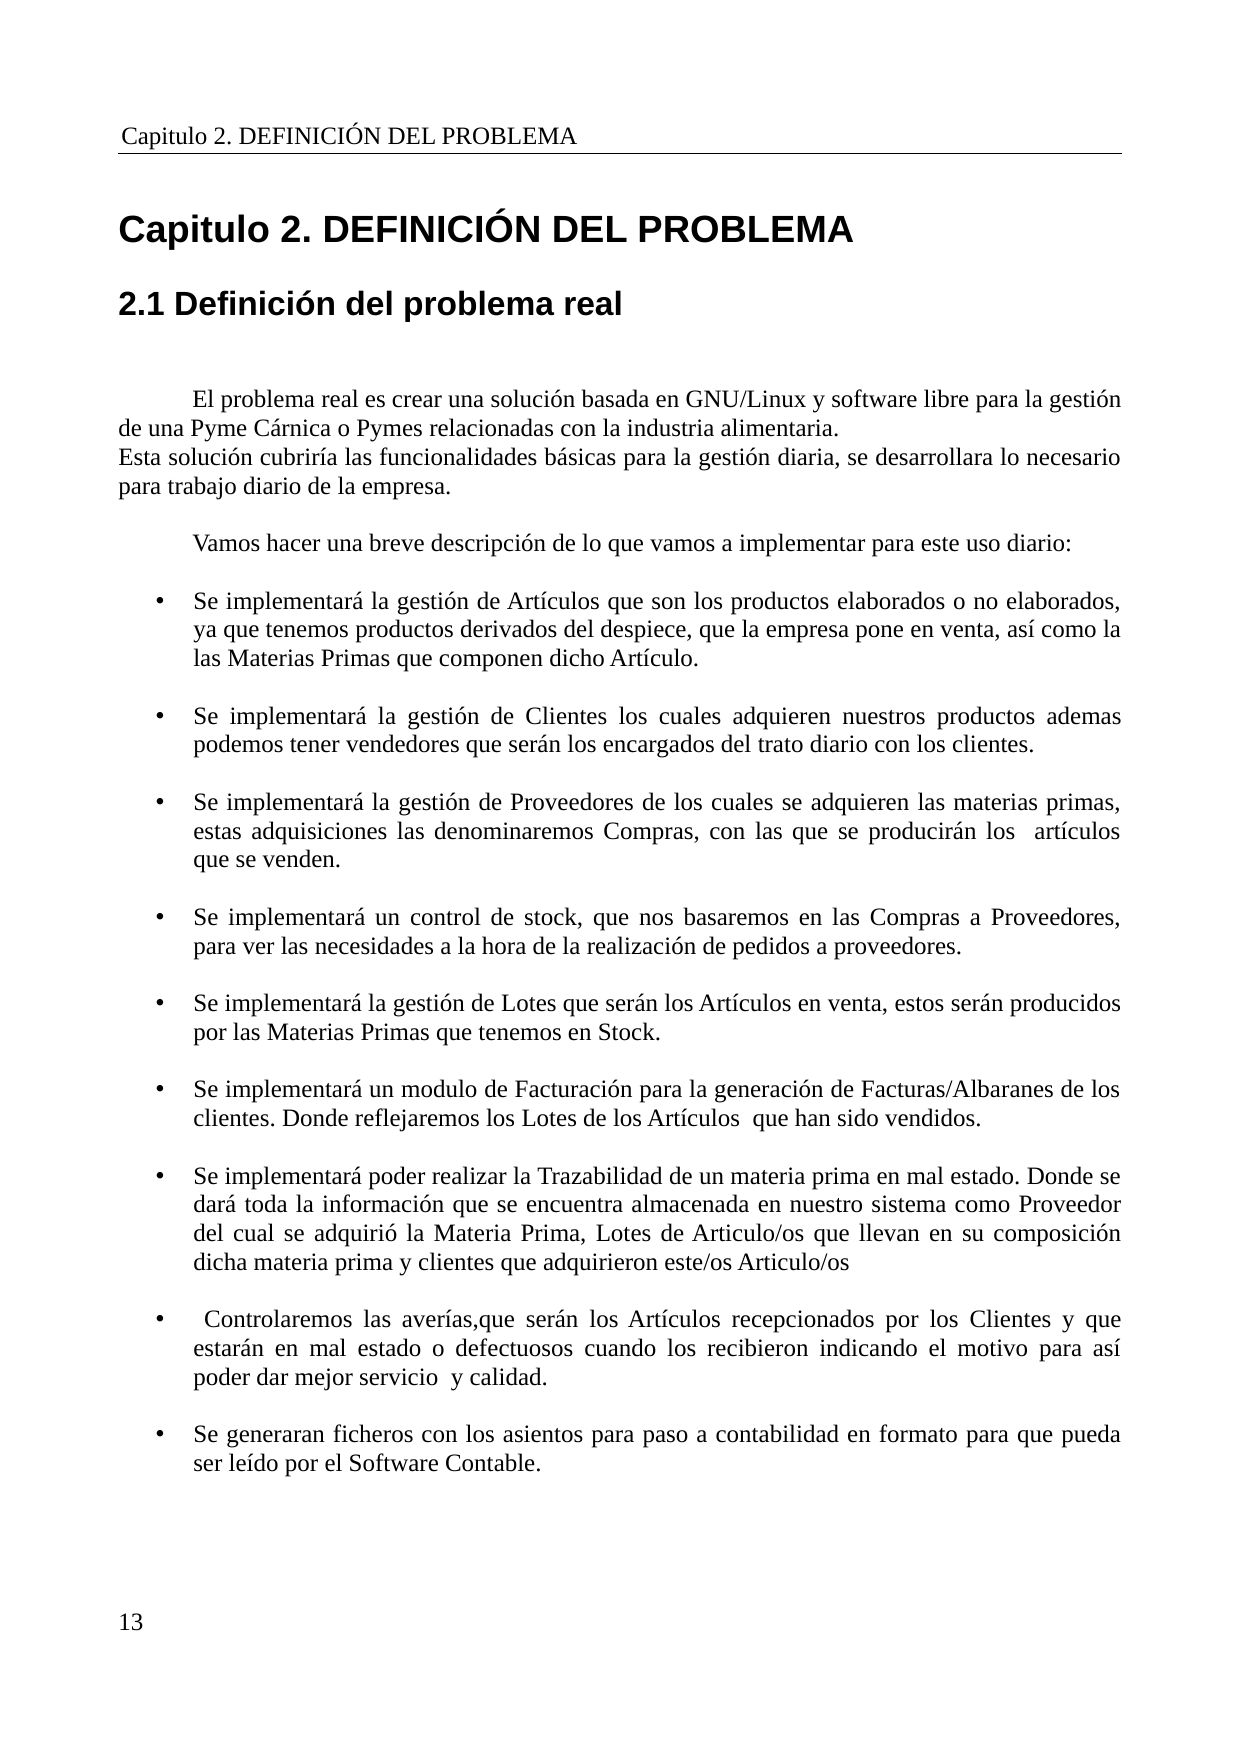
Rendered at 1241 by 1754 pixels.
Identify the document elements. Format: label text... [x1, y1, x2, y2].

list Se implementará un control de stock, que nos basaremos en las Compras a Proveedores, para ver las necesidades a la hora de la realización de pedidos a proveedores. [156, 902, 1122, 959]
text Esta solución cubriría las funcionalidades básicas para la gestión diaria, se desarrollara lo necesario para trabajo diario de la empresa. [118, 442, 1122, 499]
list Se implementará la gestión de Proveedores de los cuales se adquieren las materias primas, estas adquisiciones las denominaremos Compras, con las que se producirán los artículos que se venden. [156, 787, 1122, 873]
subtitle 2.1 Definición del problema real [118, 284, 1122, 323]
list Se implementará la gestión de Lotes que serán los Artículos en venta, estos serán producidos por las Materias Primas que tenemos en Stock. [156, 988, 1122, 1046]
list Se implementará la gestión de Clientes los cuales adquieren nuestros productos ademas podemos tener vendedores que serán los encargados del trato diario con los clientes. [156, 701, 1122, 758]
text El problema real es crear una solución basada en GNU/Linux y software libre para la gestión de una Pyme Cárnica o Pymes relacionadas con la industria alimentaria. [118, 384, 1122, 442]
list Controlaremos las averías,que serán los Artículos recepcionados por los Clientes y que estarán en mal estado o defectuosos cuando los recibieron indicando el motivo para así poder dar mejor servicio y calidad. [156, 1304, 1122, 1391]
list Se implementará poder realizar la Trazabilidad de un materia prima en mal estado. Donde se dará toda la información que se encuentra almacenada en nuestro sistema como Proveedor del cual se adquirió la Materia Prima, Lotes de Articulo/os que llevan en su composición dicha materia prima y clientes que adquirieron este/os Articulo/os [156, 1161, 1122, 1276]
list Se implementará la gestión de Artículos que son los productos elaborados o no elaborados, ya que tenemos productos derivados del despiece, que la empresa pone en venta, así como la las Materias Primas que componen dicho Artículo. [156, 586, 1122, 672]
subtitle Capitulo 2. DEFINICIÓN DEL PROBLEMA [118, 207, 1122, 251]
list Se implementará un modulo de Facturación para la generación de Facturas/Albaranes de los clientes. Donde reflejaremos los Lotes de los Artículos que han sido vendidos. [156, 1074, 1122, 1132]
list Se generaran ficheros con los asientos para paso a contabilidad en formato para que pueda ser leído por el Software Contable. [156, 1419, 1122, 1477]
text Vamos hacer una breve descripción de lo que vamos a implementar para este uso diario: [118, 528, 1122, 557]
